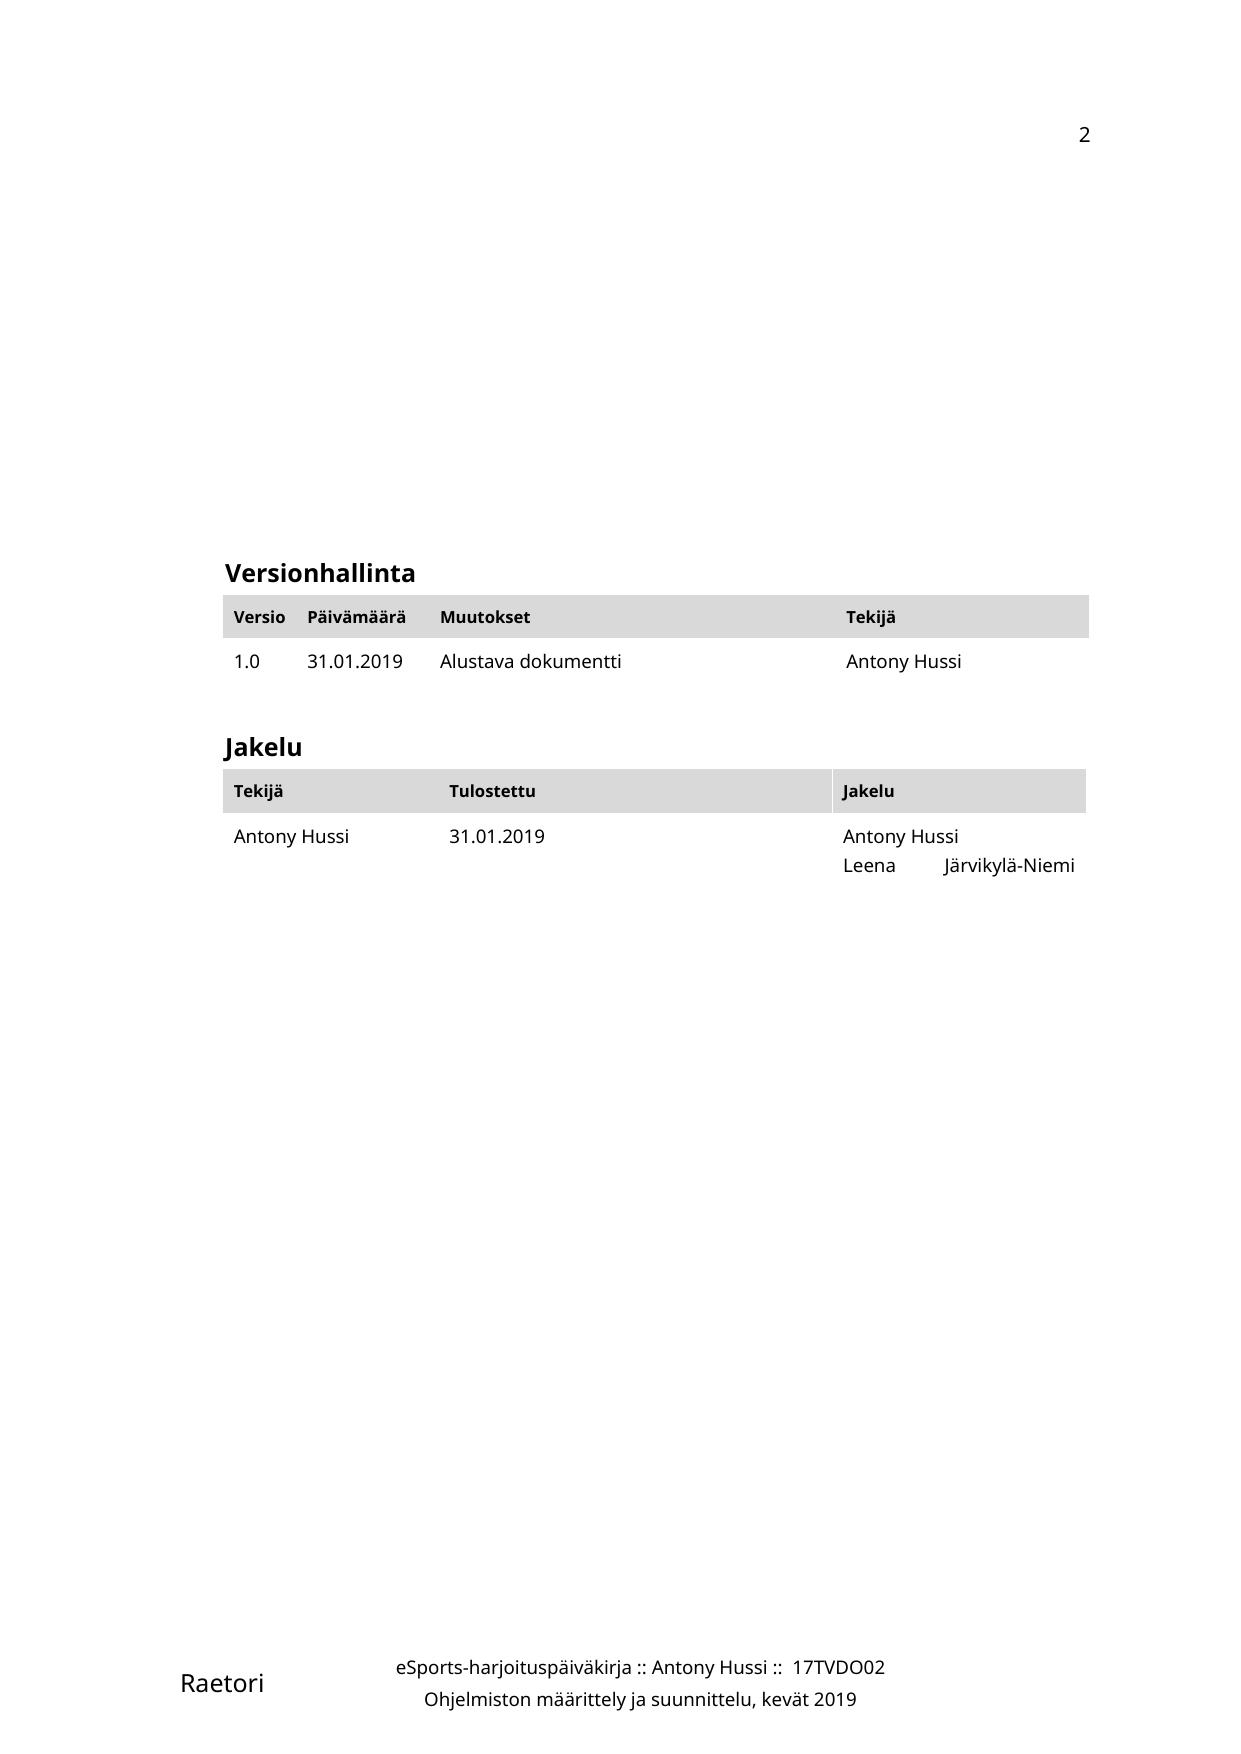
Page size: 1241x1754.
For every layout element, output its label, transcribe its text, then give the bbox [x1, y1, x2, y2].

table_cell 31.01.2019 [297, 639, 429, 685]
table_header Jakelu [833, 769, 1086, 813]
table_header Versio [223, 595, 297, 638]
text Jakelu [225, 730, 1090, 764]
table_cell Antony Hussi [223, 813, 439, 917]
table_header Tekijä [223, 769, 439, 813]
text Versionhallinta [150, 556, 1090, 590]
table_header Muutokset [429, 595, 836, 638]
table_cell 1.0 [223, 639, 297, 685]
table_cell Alustava dokumentti [429, 639, 836, 685]
table_header Tekijä [836, 595, 1089, 638]
table_cell Antony Hussi [836, 639, 1089, 685]
table_header Tulostettu [439, 769, 832, 813]
table_header Päivämäärä [297, 595, 429, 638]
table_cell 31.01.2019 [439, 813, 832, 917]
table_cell Antony Hussi Leena Järvikylä-Niemi [833, 813, 1086, 917]
